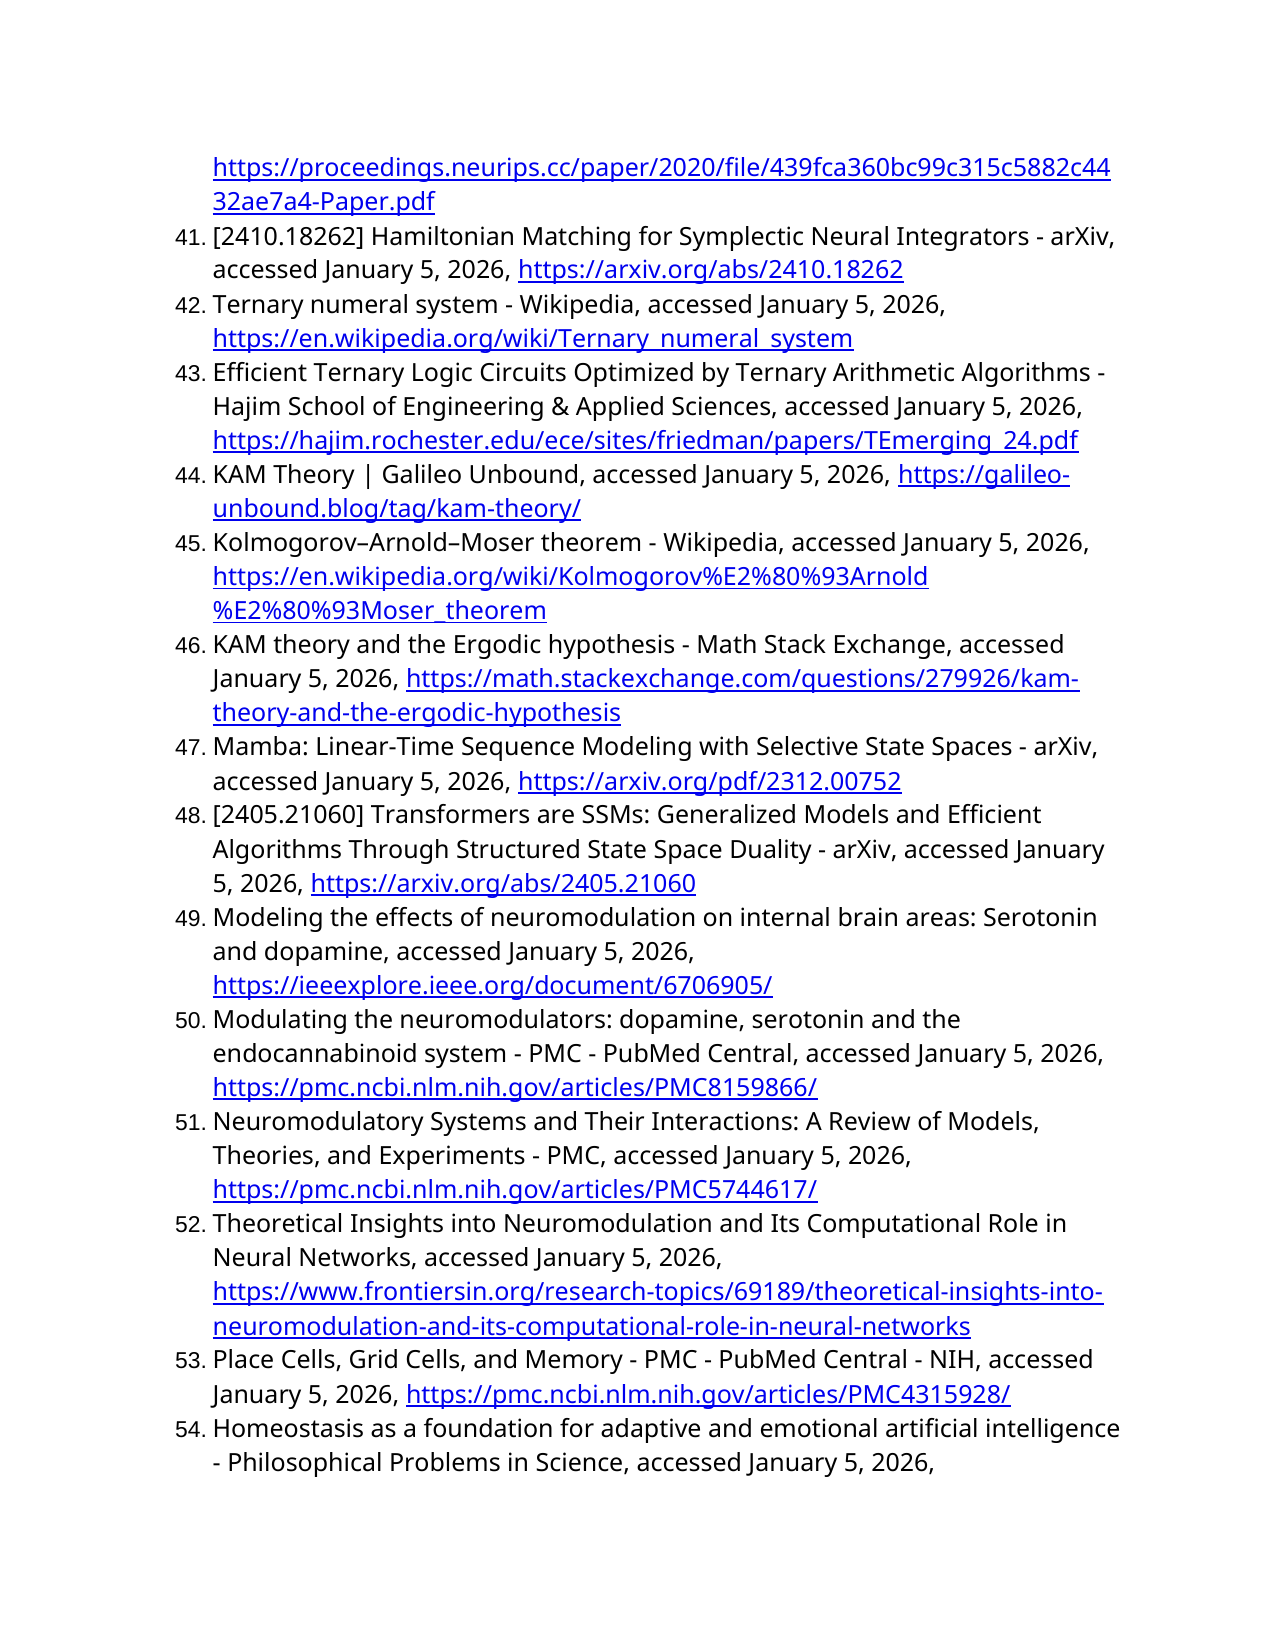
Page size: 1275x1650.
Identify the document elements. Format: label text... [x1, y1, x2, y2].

list Kolmogorov–Arnold–Moser theorem - Wikipedia, accessed January 5, 2026, https://en.wikipedia.org/wiki/Kolmogorov%E2%80%93Arnold%E2%80%93Moser_theorem [175, 525, 1125, 627]
list KAM Theory | Galileo Unbound, accessed January 5, 2026, https://galileo-unbound.blog/tag/kam-theory/ [175, 457, 1125, 525]
list Modulating the neuromodulators: dopamine, serotonin and the endocannabinoid system - PMC - PubMed Central, accessed January 5, 2026, https://pmc.ncbi.nlm.nih.gov/articles/PMC8159866/ [175, 1002, 1125, 1104]
list Ternary numeral system - Wikipedia, accessed January 5, 2026, https://en.wikipedia.org/wiki/Ternary_numeral_system [175, 286, 1125, 354]
list Mamba: Linear-Time Sequence Modeling with Selective State Spaces - arXiv, accessed January 5, 2026, https://arxiv.org/pdf/2312.00752 [175, 729, 1125, 797]
list Efficient Ternary Logic Circuits Optimized by Ternary Arithmetic Algorithms - Hajim School of Engineering & Applied Sciences, accessed January 5, 2026, https://hajim.rochester.edu/ece/sites/friedman/papers/TEmerging_24.pdf [175, 354, 1125, 457]
list https://proceedings.neurips.cc/paper/2020/file/439fca360bc99c315c5882c4432ae7a4-Paper.pdf [175, 150, 1125, 218]
list [2405.21060] Transformers are SSMs: Generalized Models and Efficient Algorithms Through Structured State Space Duality - arXiv, accessed January 5, 2026, https://arxiv.org/abs/2405.21060 [175, 797, 1125, 899]
list Neuromodulatory Systems and Their Interactions: A Review of Models, Theories, and Experiments - PMC, accessed January 5, 2026, https://pmc.ncbi.nlm.nih.gov/articles/PMC5744617/ [175, 1104, 1125, 1206]
list [2410.18262] Hamiltonian Matching for Symplectic Neural Integrators - arXiv, accessed January 5, 2026, https://arxiv.org/abs/2410.18262 [175, 218, 1125, 286]
list Theoretical Insights into Neuromodulation and Its Computational Role in Neural Networks, accessed January 5, 2026, https://www.frontiersin.org/research-topics/69189/theoretical-insights-into-neuromodulation-and-its-computational-role-in-neural-networks [175, 1206, 1125, 1342]
list Place Cells, Grid Cells, and Memory - PMC - PubMed Central - NIH, accessed January 5, 2026, https://pmc.ncbi.nlm.nih.gov/articles/PMC4315928/ [175, 1342, 1125, 1410]
list KAM theory and the Ergodic hypothesis - Math Stack Exchange, accessed January 5, 2026, https://math.stackexchange.com/questions/279926/kam-theory-and-the-ergodic-hypothesis [175, 627, 1125, 729]
list Homeostasis as a foundation for adaptive and emotional artificial intelligence - Philosophical Problems in Science, accessed January 5, 2026, [175, 1410, 1125, 1478]
list Modeling the effects of neuromodulation on internal brain areas: Serotonin and dopamine, accessed January 5, 2026, https://ieeexplore.ieee.org/document/6706905/ [175, 899, 1125, 1002]
